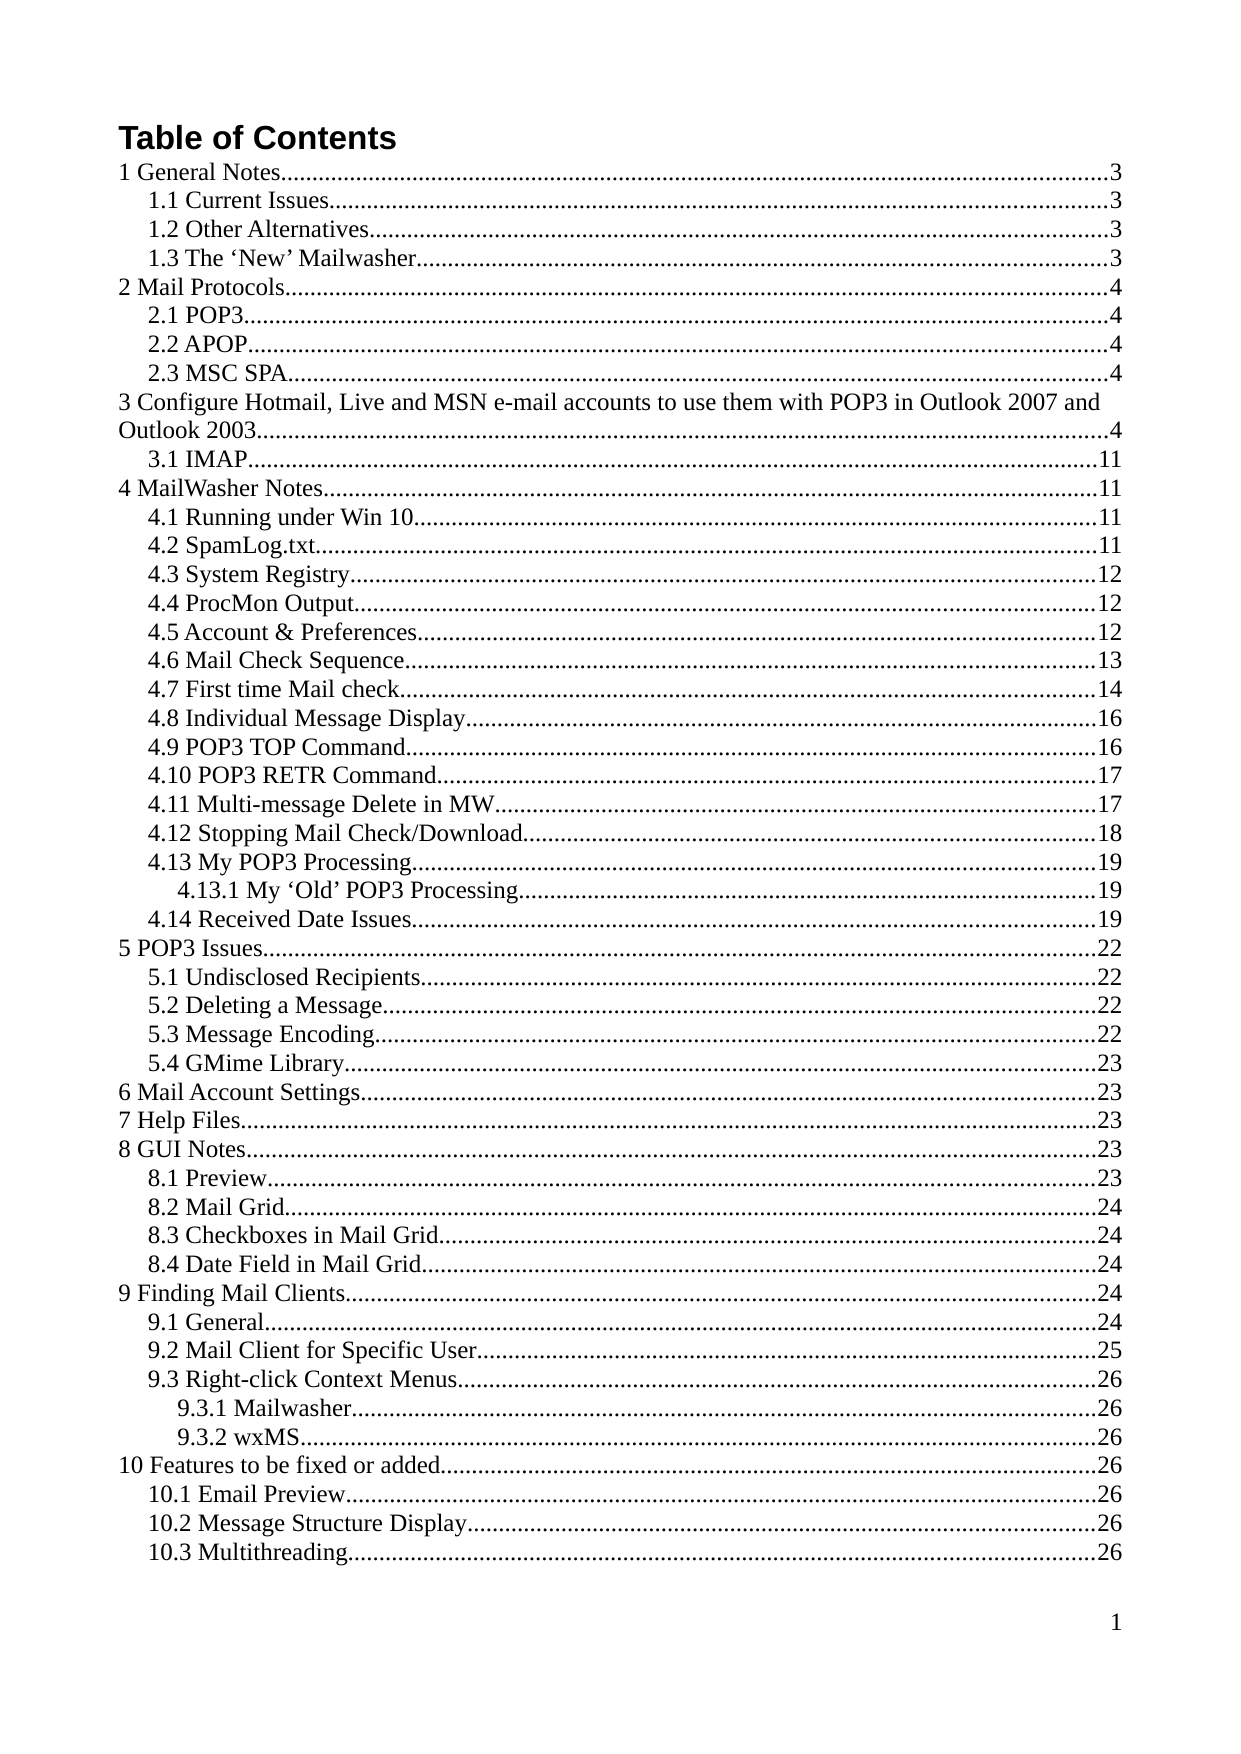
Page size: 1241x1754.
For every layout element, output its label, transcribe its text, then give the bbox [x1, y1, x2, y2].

text 5.2 Deleting a Message 22 [148, 990, 1122, 1019]
text 5.3 Message Encoding 22 [148, 1019, 1122, 1048]
text 10 Features to be fixed or added 26 [118, 1450, 1122, 1479]
text 3 Configure Hotmail, Live and MSN e-mail accounts to use them with POP3 in Outlook 2007 and Outlook 2003 4 [118, 387, 1122, 444]
text 1.1 Current Issues 3 [148, 185, 1122, 214]
text 4.13.1 My ‘Old’ POP3 Processing 19 [177, 875, 1122, 904]
text 7 Help Files 23 [118, 1105, 1122, 1134]
text 5.4 GMime Library 23 [148, 1048, 1122, 1077]
text 9.3 Right-click Context Menus 26 [148, 1364, 1122, 1393]
text 4.8 Individual Message Display 16 [148, 703, 1122, 732]
text 8.3 Checkboxes in Mail Grid 24 [148, 1220, 1122, 1249]
text 3.1 IMAP 11 [148, 444, 1122, 473]
text 8.2 Mail Grid 24 [148, 1192, 1122, 1220]
text 4.5 Account & Preferences 12 [148, 617, 1122, 645]
text 8.4 Date Field in Mail Grid 24 [148, 1249, 1122, 1278]
text 8.1 Preview 23 [148, 1163, 1122, 1192]
text 4.6 Mail Check Sequence 13 [148, 645, 1122, 674]
text 4.13 My POP3 Processing 19 [148, 847, 1122, 875]
text 4.14 Received Date Issues 19 [148, 904, 1122, 933]
text 9.2 Mail Client for Specific User 25 [148, 1335, 1122, 1364]
text 4.3 System Registry 12 [148, 559, 1122, 588]
text 10.2 Message Structure Display 26 [148, 1508, 1122, 1537]
subtitle Table of Contents [118, 118, 1122, 157]
text 4 MailWasher Notes 11 [118, 473, 1122, 502]
text 10.3 Multithreading 26 [148, 1537, 1122, 1565]
text 10.1 Email Preview 26 [148, 1479, 1122, 1508]
text 4.11 Multi-message Delete in MW 17 [148, 789, 1122, 818]
text 4.10 POP3 RETR Command 17 [148, 760, 1122, 789]
text 6 Mail Account Settings 23 [118, 1077, 1122, 1105]
text 4.9 POP3 TOP Command 16 [148, 732, 1122, 760]
text 4.7 First time Mail check 14 [148, 674, 1122, 703]
text 9.1 General 24 [148, 1307, 1122, 1335]
text 5 POP3 Issues 22 [118, 933, 1122, 962]
text 1.3 The ‘New’ Mailwasher 3 [148, 243, 1122, 272]
text 2.2 APOP 4 [148, 329, 1122, 358]
text 4.12 Stopping Mail Check/Download 18 [148, 818, 1122, 847]
text 4.4 ProcMon Output 12 [148, 588, 1122, 617]
text 2.1 POP3 4 [148, 300, 1122, 329]
text 1.2 Other Alternatives 3 [148, 214, 1122, 243]
text 4.2 SpamLog.txt 11 [148, 530, 1122, 559]
text 9.3.2 wxMS 26 [177, 1422, 1122, 1450]
text 1 General Notes 3 [118, 157, 1122, 185]
text 8 GUI Notes 23 [118, 1134, 1122, 1163]
text 5.1 Undisclosed Recipients 22 [148, 962, 1122, 990]
text 2.3 MSC SPA 4 [148, 358, 1122, 387]
text 9 Finding Mail Clients 24 [118, 1278, 1122, 1307]
text 4.1 Running under Win 10 11 [148, 502, 1122, 530]
text 9.3.1 Mailwasher 26 [177, 1393, 1122, 1422]
text 2 Mail Protocols 4 [118, 272, 1122, 300]
